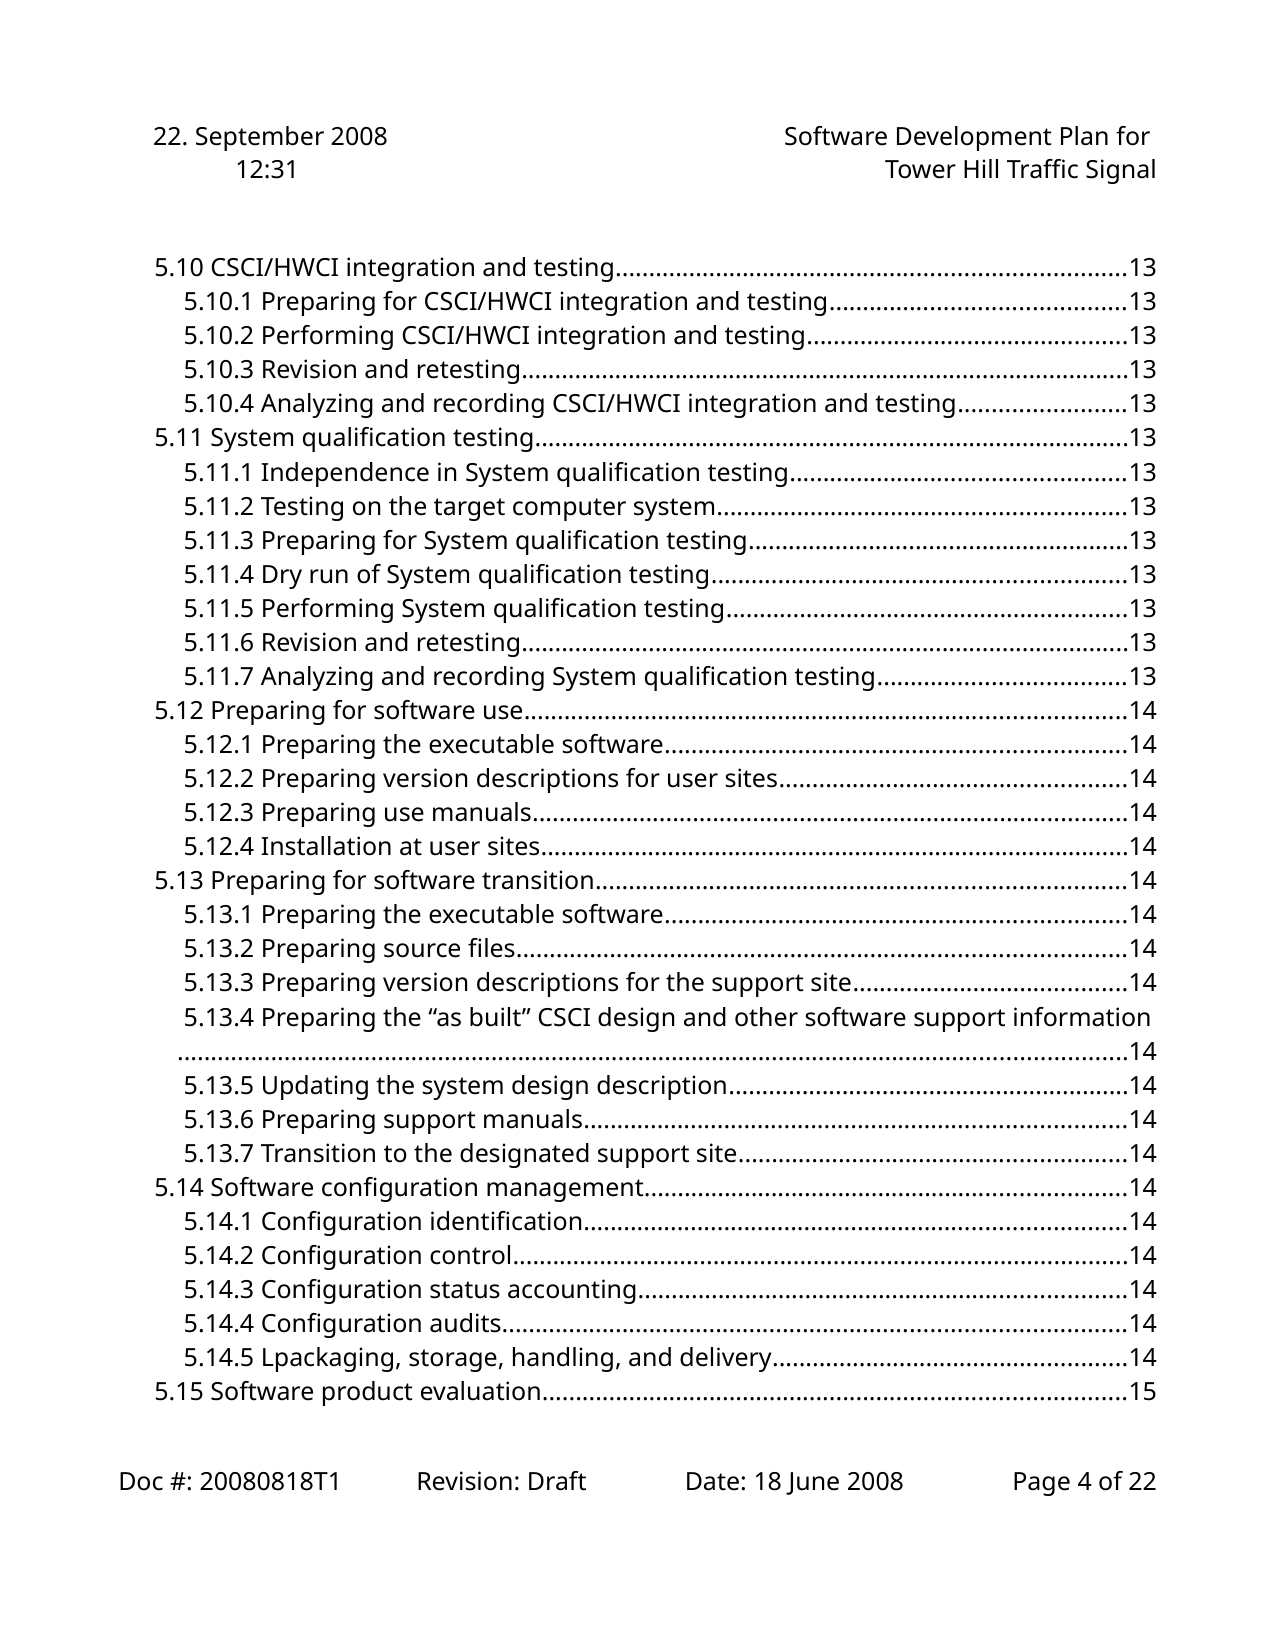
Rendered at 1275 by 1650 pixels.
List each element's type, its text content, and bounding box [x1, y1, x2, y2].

text 5.12.1 Preparing the executable software 14 [177, 727, 1157, 761]
text 5.11.2 Testing on the target computer system 13 [177, 488, 1157, 522]
text 5.10.3 Revision and retesting 13 [177, 352, 1157, 386]
text 5.15 Software product evaluation 15 [148, 1374, 1157, 1408]
text 5.11.3 Preparing for System qualification testing 13 [177, 522, 1157, 556]
text 5.12.3 Preparing use manuals 14 [177, 795, 1157, 829]
text 5.14 Software configuration management 14 [148, 1169, 1157, 1203]
text 5.13.6 Preparing support manuals 14 [177, 1101, 1157, 1135]
text 5.14.2 Configuration control 14 [177, 1238, 1157, 1272]
text 5.10 CSCI/HWCI integration and testing 13 [148, 250, 1157, 284]
text 5.12 Preparing for software use 14 [148, 693, 1157, 727]
text 5.14.1 Configuration identification 14 [177, 1203, 1157, 1238]
text 5.11.5 Performing System qualification testing 13 [177, 590, 1157, 624]
text 5.10.4 Analyzing and recording CSCI/HWCI integration and testing 13 [177, 386, 1157, 420]
text 5.14.3 Configuration status accounting 14 [177, 1272, 1157, 1306]
text 5.13.3 Preparing version descriptions for the support site 14 [177, 965, 1157, 999]
text 5.10.2 Performing CSCI/HWCI integration and testing 13 [177, 318, 1157, 352]
text 5.13.5 Updating the system design description 14 [177, 1067, 1157, 1101]
text 5.11.7 Analyzing and recording System qualification testing 13 [177, 658, 1157, 693]
text 5.13.1 Preparing the executable software 14 [177, 897, 1157, 931]
text 5.11.1 Independence in System qualification testing 13 [177, 454, 1157, 488]
text 5.12.4 Installation at user sites 14 [177, 829, 1157, 863]
text 5.10.1 Preparing for CSCI/HWCI integration and testing 13 [177, 284, 1157, 318]
text 5.14.4 Configuration audits 14 [177, 1306, 1157, 1340]
text 5.13.2 Preparing source files 14 [177, 931, 1157, 965]
text 5.12.2 Preparing version descriptions for user sites 14 [177, 761, 1157, 795]
text 5.14.5 Lpackaging, storage, handling, and delivery 14 [177, 1340, 1157, 1374]
text 5.13.7 Transition to the designated support site 14 [177, 1135, 1157, 1169]
text 5.11 System qualification testing 13 [148, 420, 1157, 454]
text 5.11.6 Revision and retesting 13 [177, 624, 1157, 658]
text 5.13 Preparing for software transition 14 [148, 863, 1157, 897]
text 5.11.4 Dry run of System qualification testing 13 [177, 556, 1157, 590]
text 5.13.4 Preparing the “as built” CSCI design and other software support information 14 [177, 999, 1157, 1067]
